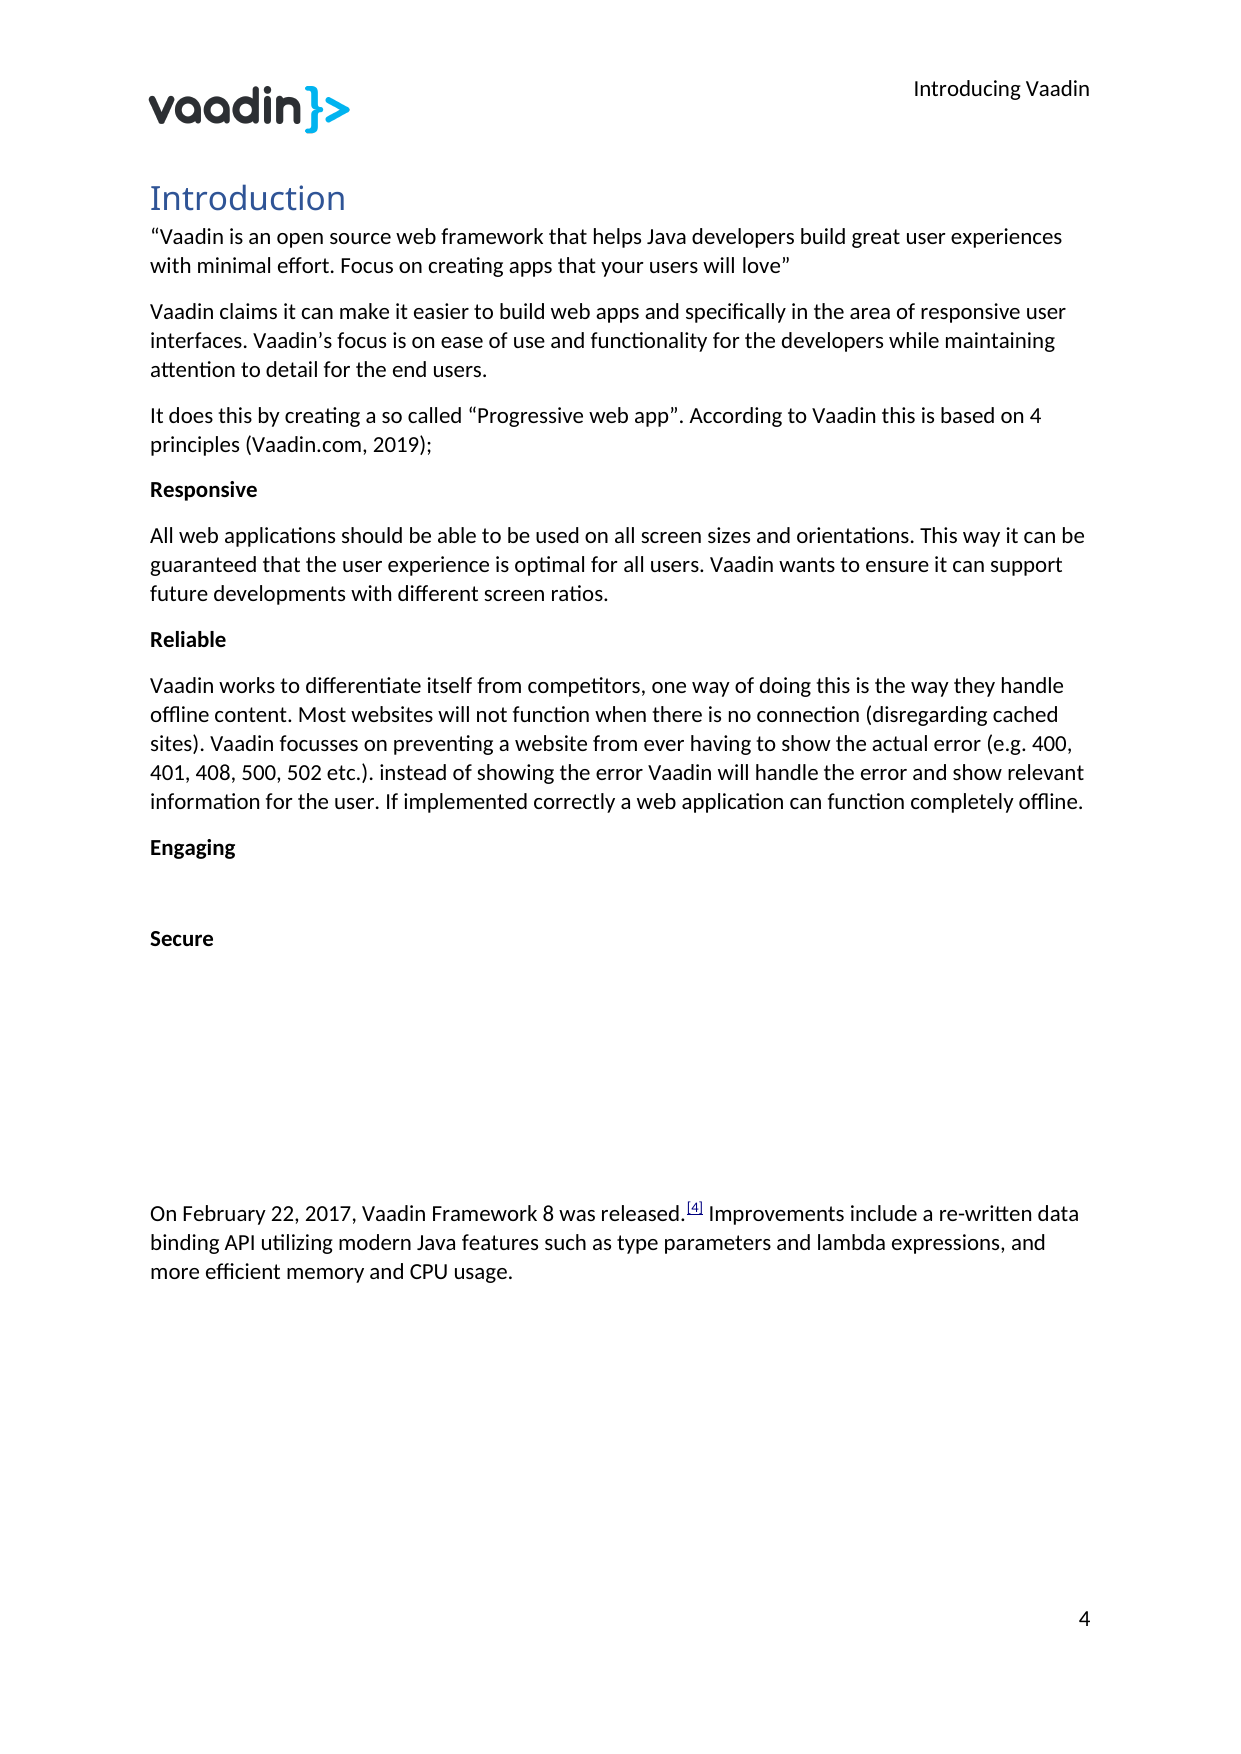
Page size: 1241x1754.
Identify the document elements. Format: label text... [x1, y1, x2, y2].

text It does this by creating a so called “Progressive web app”. According to Vaadin this is based on 4 principles (Vaadin.com, 2019); [150, 401, 1090, 458]
text Secure [150, 924, 1090, 952]
subtitle Introduction [150, 175, 1090, 220]
text Vaadin claims it can make it easier to build web apps and specifically in the area of responsive user interfaces. Vaadin’s focus is on ease of use and functionality for the developers while maintaining attention to detail for the end users. [150, 297, 1090, 383]
text Responsive [150, 476, 1090, 504]
text Engaging [150, 833, 1090, 861]
text On February 22, 2017, Vaadin Framework 8 was released.[4] Improvements include a re-written data binding API utilizing modern Java features such as type parameters and lambda expressions, and more efficient memory and CPU usage. [150, 1199, 1090, 1285]
text Reliable [150, 625, 1090, 653]
text All web applications should be able to be used on all screen sizes and orientations. This way it can be guaranteed that the user experience is optimal for all users. Vaadin wants to ensure it can support future developments with different screen ratios. [150, 521, 1090, 607]
text Vaadin works to differentiate itself from competitors, one way of doing this is the way they handle offline content. Most websites will not function when there is no connection (disregarding cached sites). Vaadin focusses on preventing a website from ever having to show the actual error (e.g. 400, 401, 408, 500, 502 etc.). instead of showing the error Vaadin will handle the error and show relevant information for the user. If implemented correctly a web application can function completely offline. [150, 671, 1090, 815]
text “Vaadin is an open source web framework that helps Java developers build great user experiences with minimal effort. Focus on creating apps that your users will love” [150, 222, 1090, 279]
